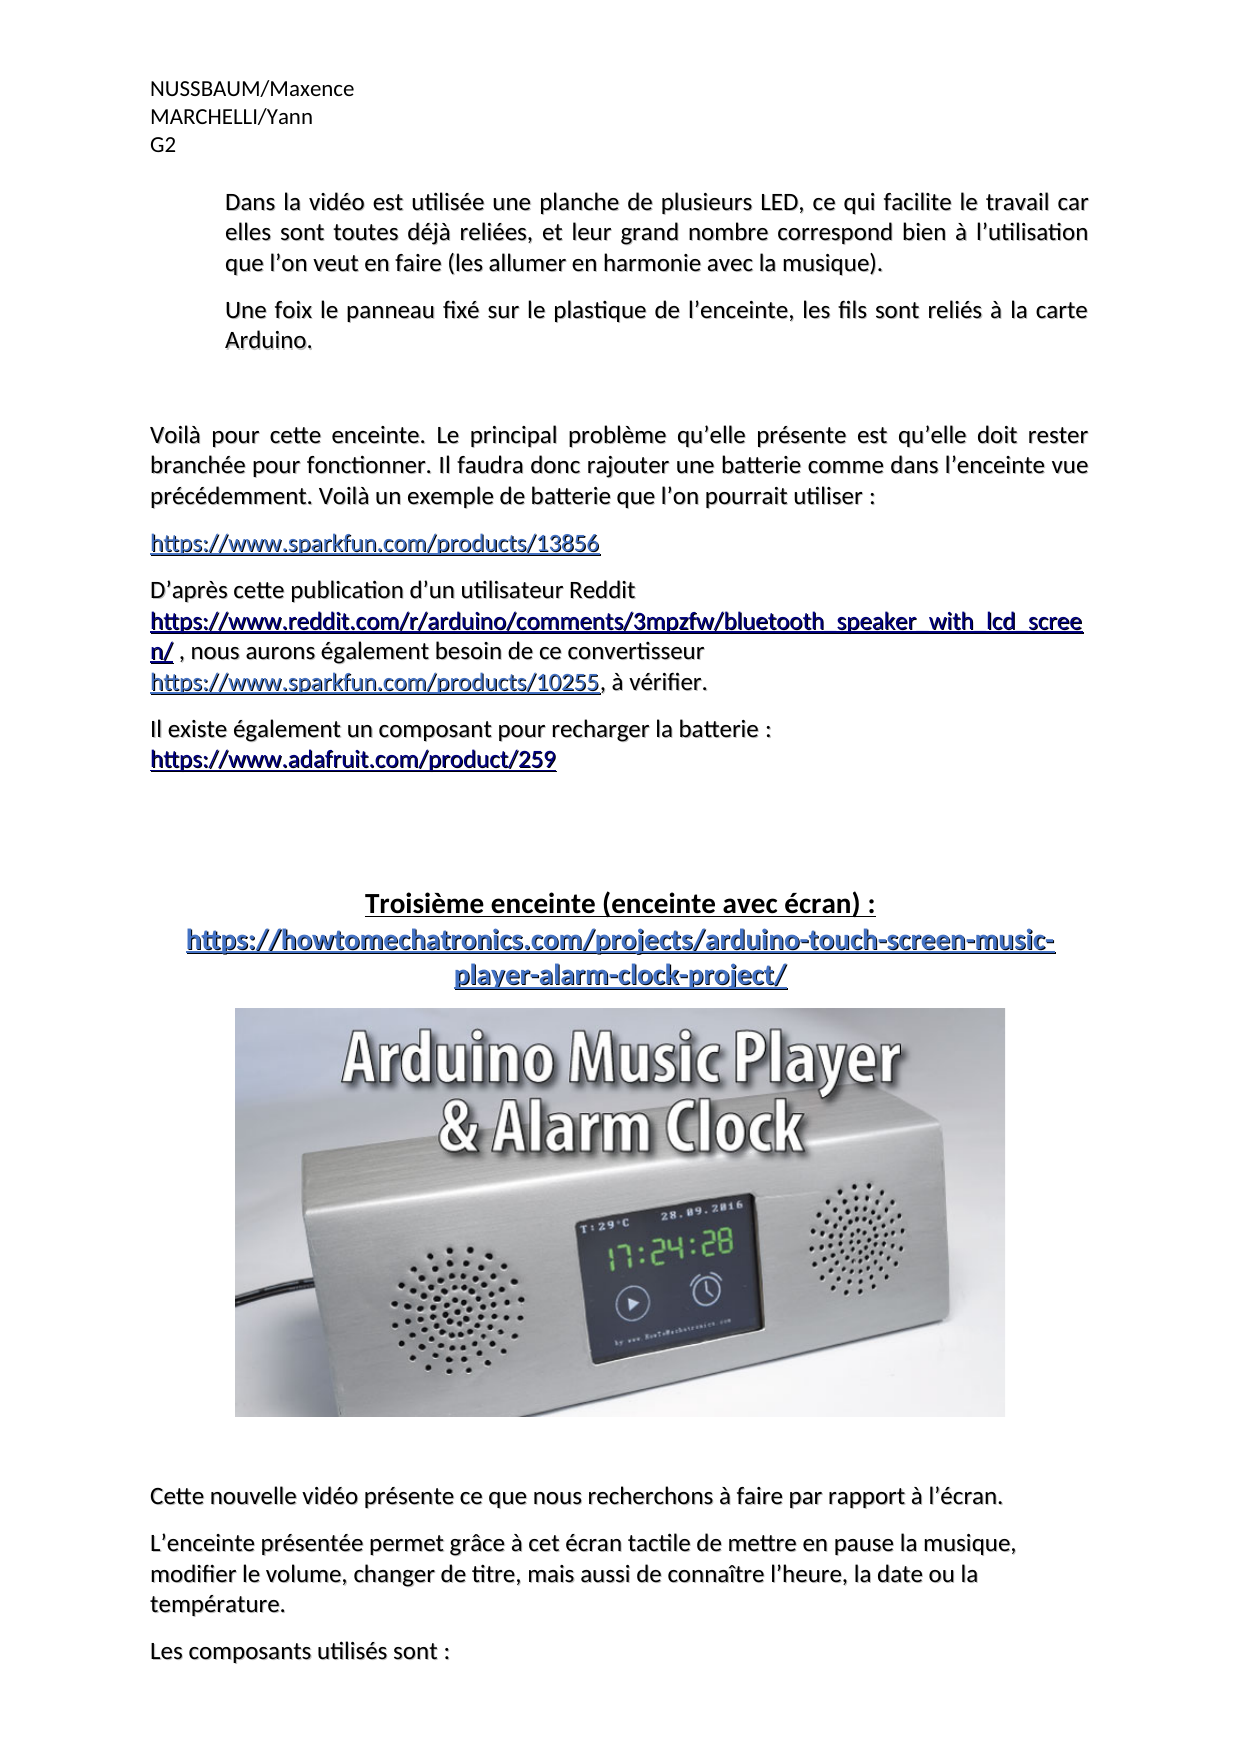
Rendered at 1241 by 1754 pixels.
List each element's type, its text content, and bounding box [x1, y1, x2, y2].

text Les composants utilisés sont : [150, 1636, 1090, 1666]
text L’enceinte présentée permet grâce à cet écran tactile de mettre en pause la musique, modifier le volume, changer de titre, mais aussi de connaître l’heure, la date ou la température. [150, 1527, 1090, 1619]
text Voilà pour cette enceinte. Le principal problème qu’elle présente est qu’elle doit rester branchée pour fonctionner. Il faudra donc rajouter une batterie comme dans l’enceinte vue précédemment. Voilà un exemple de batterie que l’on pourrait utiliser : [150, 419, 1090, 511]
text D’après cette publication d’un utilisateur Reddit https://www.reddit.com/r/arduino/comments/3mpzfw/bluetooth_speaker_with_lcd_screen/ , nous aurons également besoin de ce convertisseur https://www.sparkfun.com/products/10255, à vérifier. [150, 574, 1090, 696]
text Cette nouvelle vidéo présente ce que nous recherchons à faire par rapport à l’écran. [150, 1480, 1090, 1511]
text https://www.sparkfun.com/products/13856 [150, 527, 1090, 558]
list Dans la vidéo est utilisée une planche de plusieurs LED, ce qui facilite le travail car elles sont toutes déjà reliées, et leur grand nombre correspond bien à l’utilisation que l’on veut en faire (les allumer en harmonie avec la musique). [225, 186, 1090, 277]
list Une foix le panneau fixé sur le plastique de l’enceinte, les fils sont reliés à la carte Arduino. [225, 294, 1090, 355]
text Il existe également un composant pour recharger la batterie : https://www.adafruit.com/product/259 [150, 713, 1090, 774]
text Troisième enceinte (enceinte avec écran) : https://howtomechatronics.com/projects/arduino-touch-screen-music-player-alarm-clock-project/ [150, 885, 1090, 992]
